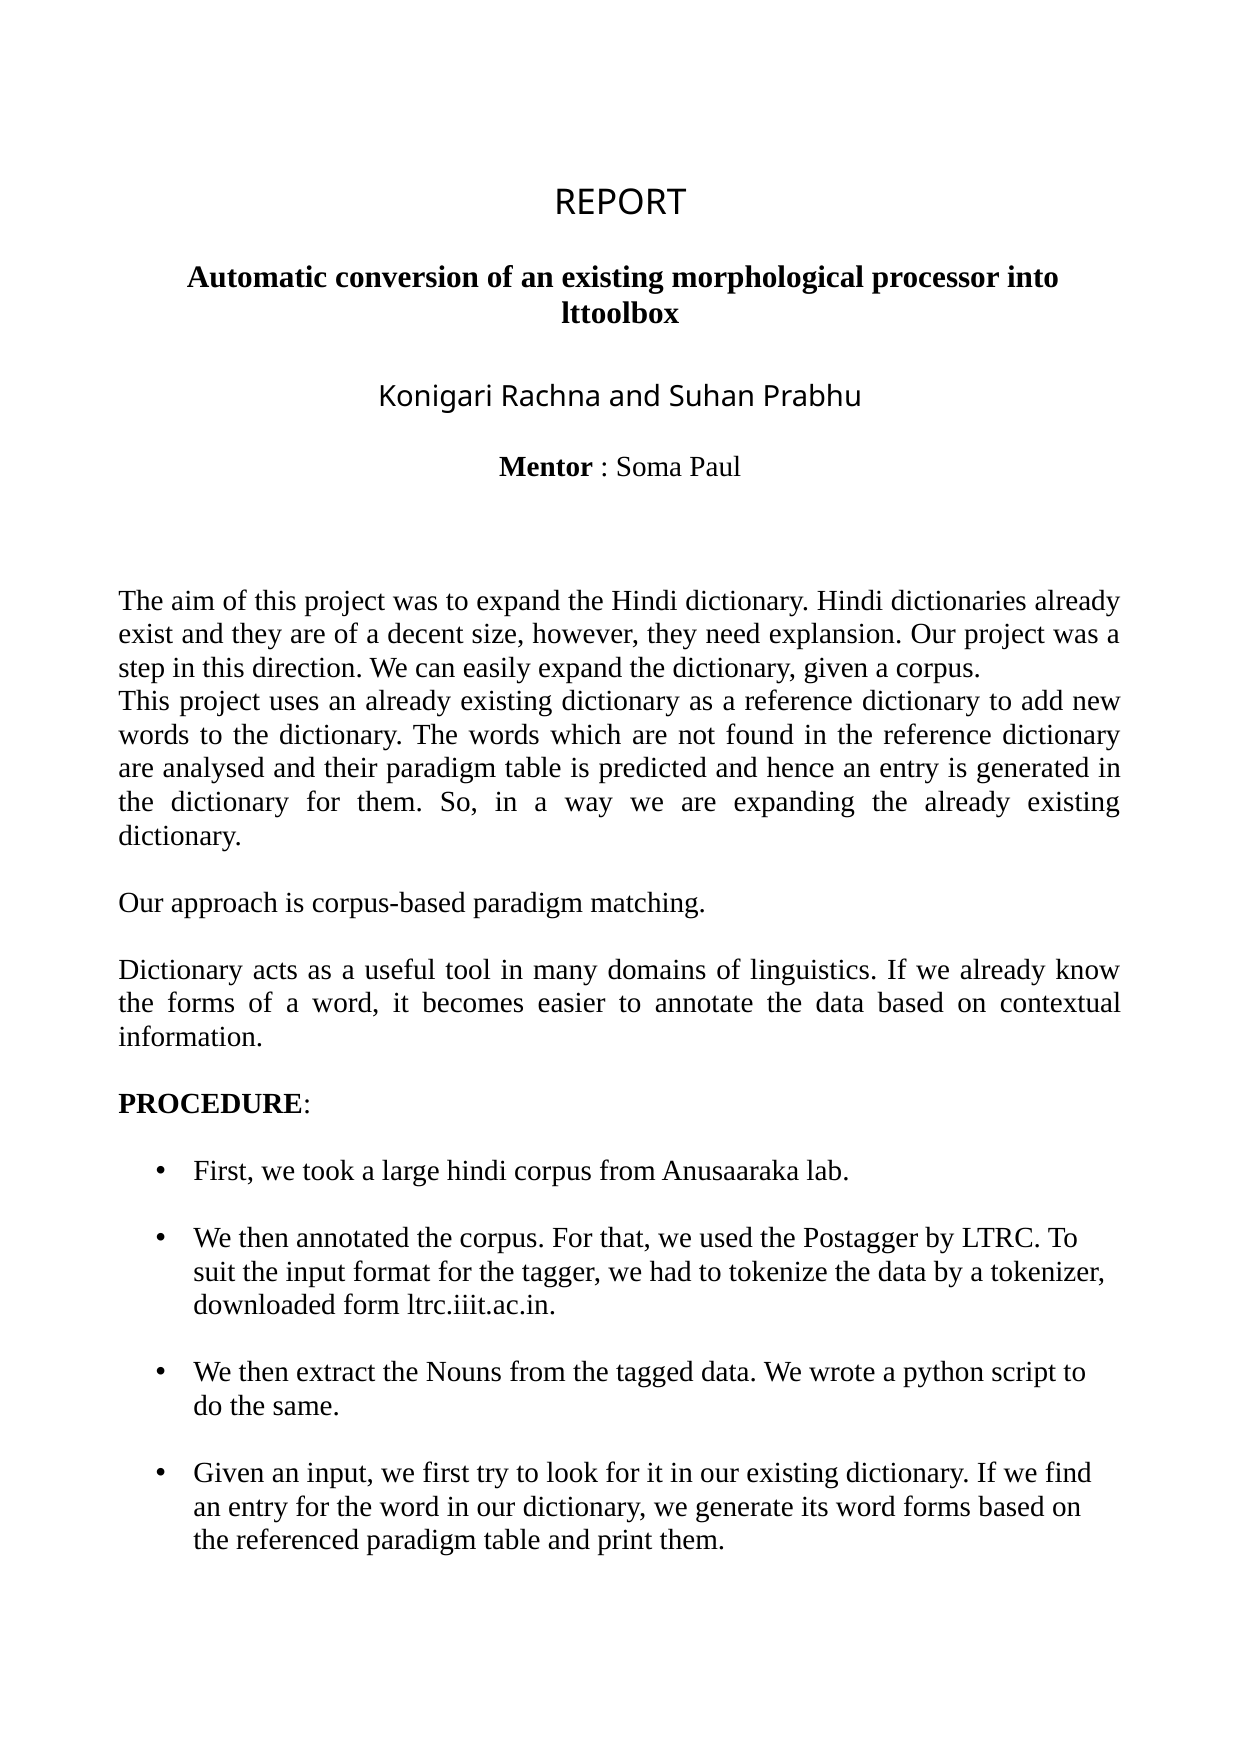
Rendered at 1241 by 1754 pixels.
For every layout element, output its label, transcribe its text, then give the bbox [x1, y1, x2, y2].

list Given an input, we first try to look for it in our existing dictionary. If we find an entry for the word in our dictionary, we generate its word forms based on the referenced paradigm table and print them. [156, 1455, 1122, 1556]
text PROCEDURE: [118, 1086, 1122, 1119]
list First, we took a large hindi corpus from Anusaaraka lab. [156, 1153, 1122, 1187]
text Mentor : Soma Paul [118, 449, 1122, 482]
text This project uses an already existing dictionary as a reference dictionary to add new words to the dictionary. The words which are not found in the reference dictionary are analysed and their paradigm table is predicted and hence an entry is generated in the dictionary for them. So, in a way we are expanding the already existing dictionary. [118, 683, 1122, 851]
text The aim of this project was to expand the Hindi dictionary. Hindi dictionaries already exist and they are of a decent size, however, they need explansion. Our project was a step in this direction. We can easily expand the dictionary, given a corpus. [118, 583, 1122, 683]
text Konigari Rachna and Suhan Prabhu [118, 375, 1122, 415]
text Dictionary acts as a useful tool in many domains of linguistics. If we already know the forms of a word, it becomes easier to annotate the data based on contextual information. [118, 952, 1122, 1052]
text Automatic conversion of an existing morphological processor into lttoolbox [118, 258, 1122, 330]
list We then extract the Nouns from the tagged data. We wrote a python script to do the same. [156, 1354, 1122, 1422]
list We then annotated the corpus. For that, we used the Postagger by LTRC. To suit the input format for the tagger, we had to tokenize the data by a tokenizer, downloaded form ltrc.iiit.ac.in. [156, 1220, 1122, 1321]
text REPORT [118, 176, 1122, 224]
text Our approach is corpus-based paradigm matching. [118, 885, 1122, 918]
